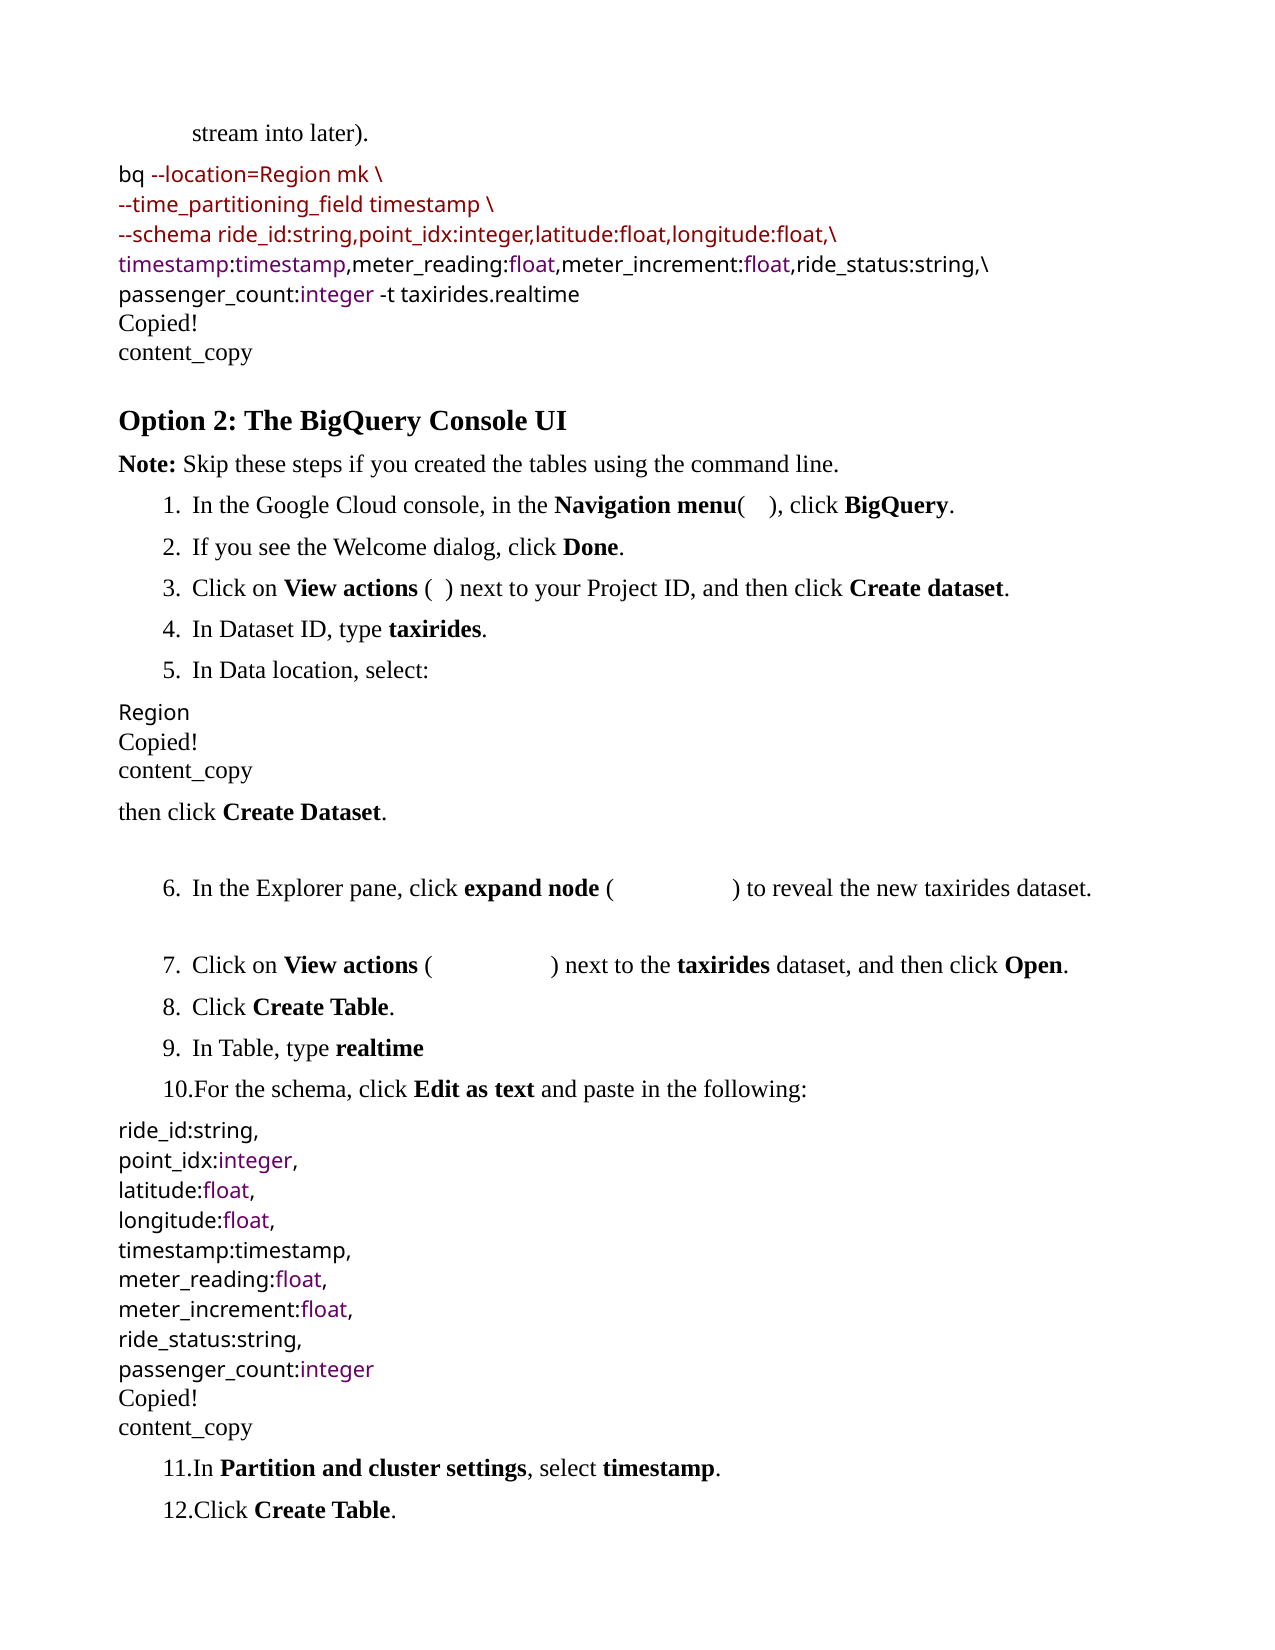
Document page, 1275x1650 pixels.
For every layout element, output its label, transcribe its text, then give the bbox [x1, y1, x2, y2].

list Click Create Table. [162, 992, 1157, 1020]
text content_copy [118, 337, 1157, 366]
text --schema ride_id:string,point_idx:integer,latitude:float,longitude:float,\ [118, 219, 1157, 249]
list In Dataset ID, type taxirides. [162, 614, 1157, 643]
text timestamp:timestamp,meter_reading:float,meter_increment:float,ride_status:string,\ [118, 249, 1157, 278]
text ride_id:string, [118, 1115, 1157, 1145]
subtitle Option 2: The BigQuery Console UI [118, 403, 1157, 437]
text passenger_count:integer -t taxirides.realtime [118, 278, 1157, 308]
text Copied! [118, 727, 1144, 755]
text --time_partitioning_field timestamp \ [118, 189, 1157, 219]
list In the Google Cloud console, in the Navigation menu(), click BigQuery. [162, 491, 1157, 519]
text then click Create Dataset. [118, 797, 1157, 825]
text Copied! [118, 1383, 1144, 1412]
text longitude:float, [118, 1205, 1157, 1234]
list Click on View actions () next to your Project ID, and then click Create dataset. [162, 573, 1157, 602]
list In Data location, select: [162, 656, 1157, 684]
text Region [118, 697, 1157, 727]
list In the Explorer pane, click expand node () to reveal the new taxirides dataset. [162, 838, 1157, 902]
text passenger_count:integer [118, 1354, 1157, 1383]
text bq --location=Region mk \ [118, 159, 1157, 189]
list For the schema, click Edit as text and paste in the following: [162, 1074, 1157, 1103]
text latitude:float, [118, 1175, 1157, 1205]
list In Partition and cluster settings, select timestamp. [162, 1453, 1157, 1482]
list Click Create Table. [162, 1495, 1157, 1523]
text Note: Skip these steps if you created the tables using the command line. [118, 449, 1157, 478]
text point_idx:integer, [118, 1145, 1157, 1175]
list If you see the Welcome dialog, click Done. [162, 532, 1157, 561]
text content_copy [118, 755, 1157, 784]
text content_copy [118, 1412, 1157, 1441]
text Copied! [118, 308, 1144, 337]
list stream into later). [162, 118, 1157, 147]
list In Table, type realtime [162, 1033, 1157, 1062]
text meter_reading:float, [118, 1264, 1157, 1294]
list Click on View actions () next to the taxirides dataset, and then click Open. [162, 915, 1157, 979]
text ride_status:string, [118, 1324, 1157, 1354]
text timestamp:timestamp, [118, 1234, 1157, 1264]
text meter_increment:float, [118, 1294, 1157, 1324]
